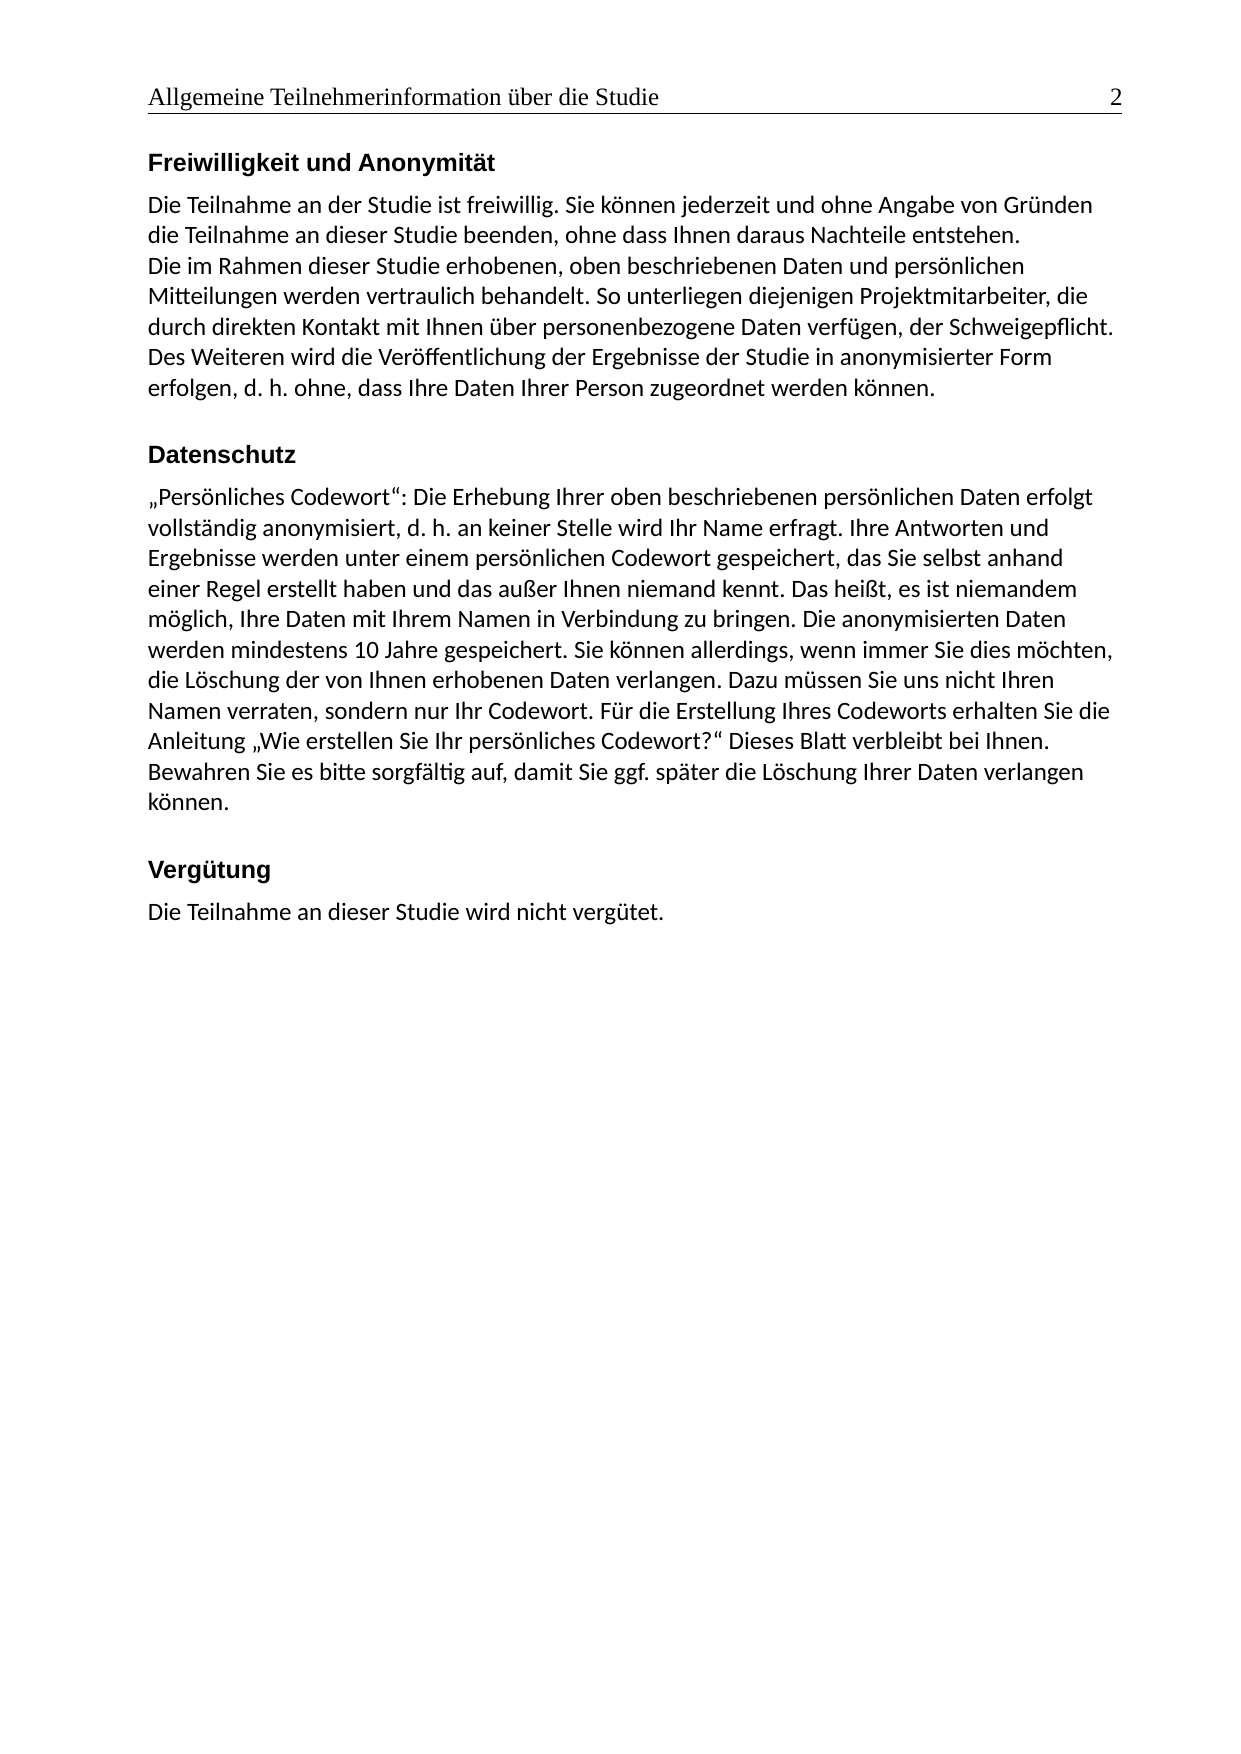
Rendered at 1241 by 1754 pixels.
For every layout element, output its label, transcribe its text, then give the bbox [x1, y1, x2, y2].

text Die Teilnahme an dieser Studie wird nicht vergütet. [148, 896, 1122, 926]
subtitle Vergütung [148, 854, 1122, 883]
text Die Teilnahme an der Studie ist freiwillig. Sie können jederzeit und ohne Angabe von Gründen die Teilnahme an dieser Studie beenden, ohne dass Ihnen daraus Nachteile entstehen. [148, 189, 1122, 250]
subtitle Datenschutz [148, 440, 1122, 469]
subtitle Freiwilligkeit und Anonymität [148, 148, 1122, 176]
text „Persönliches Codewort“: Die Erhebung Ihrer oben beschriebenen persönlichen Daten erfolgt vollständig anonymisiert, d. h. an keiner Stelle wird Ihr Name erfragt. Ihre Antworten und Ergebnisse werden unter einem persönlichen Codewort gespeichert, das Sie selbst anhand einer Regel erstellt haben und das außer Ihnen niemand kennt. Das heißt, es ist niemandem möglich, Ihre Daten mit Ihrem Namen in Verbindung zu bringen. Die anonymisierten Daten werden mindestens 10 Jahre gespeichert. Sie können allerdings, wenn immer Sie dies möchten, die Löschung der von Ihnen erhobenen Daten verlangen. Dazu müssen Sie uns nicht Ihren Namen verraten, sondern nur Ihr Codewort. Für die Erstellung Ihres Codeworts erhalten Sie die Anleitung „Wie erstellen Sie Ihr persönliches Codewort?“ Dieses Blatt verbleibt bei Ihnen. Bewahren Sie es bitte sorgfältig auf, damit Sie ggf. später die Löschung Ihrer Daten verlangen können. [148, 481, 1122, 817]
text Die im Rahmen dieser Studie erhobenen, oben beschriebenen Daten und persönlichen Mitteilungen werden vertraulich behandelt. So unterliegen diejenigen Projektmitarbeiter, die durch direkten Kontakt mit Ihnen über personenbezogene Daten verfügen, der Schweigepflicht. Des Weiteren wird die Veröffentlichung der Ergebnisse der Studie in anonymisierter Form erfolgen, d. h. ohne, dass Ihre Daten Ihrer Person zugeordnet werden können. [148, 250, 1122, 403]
